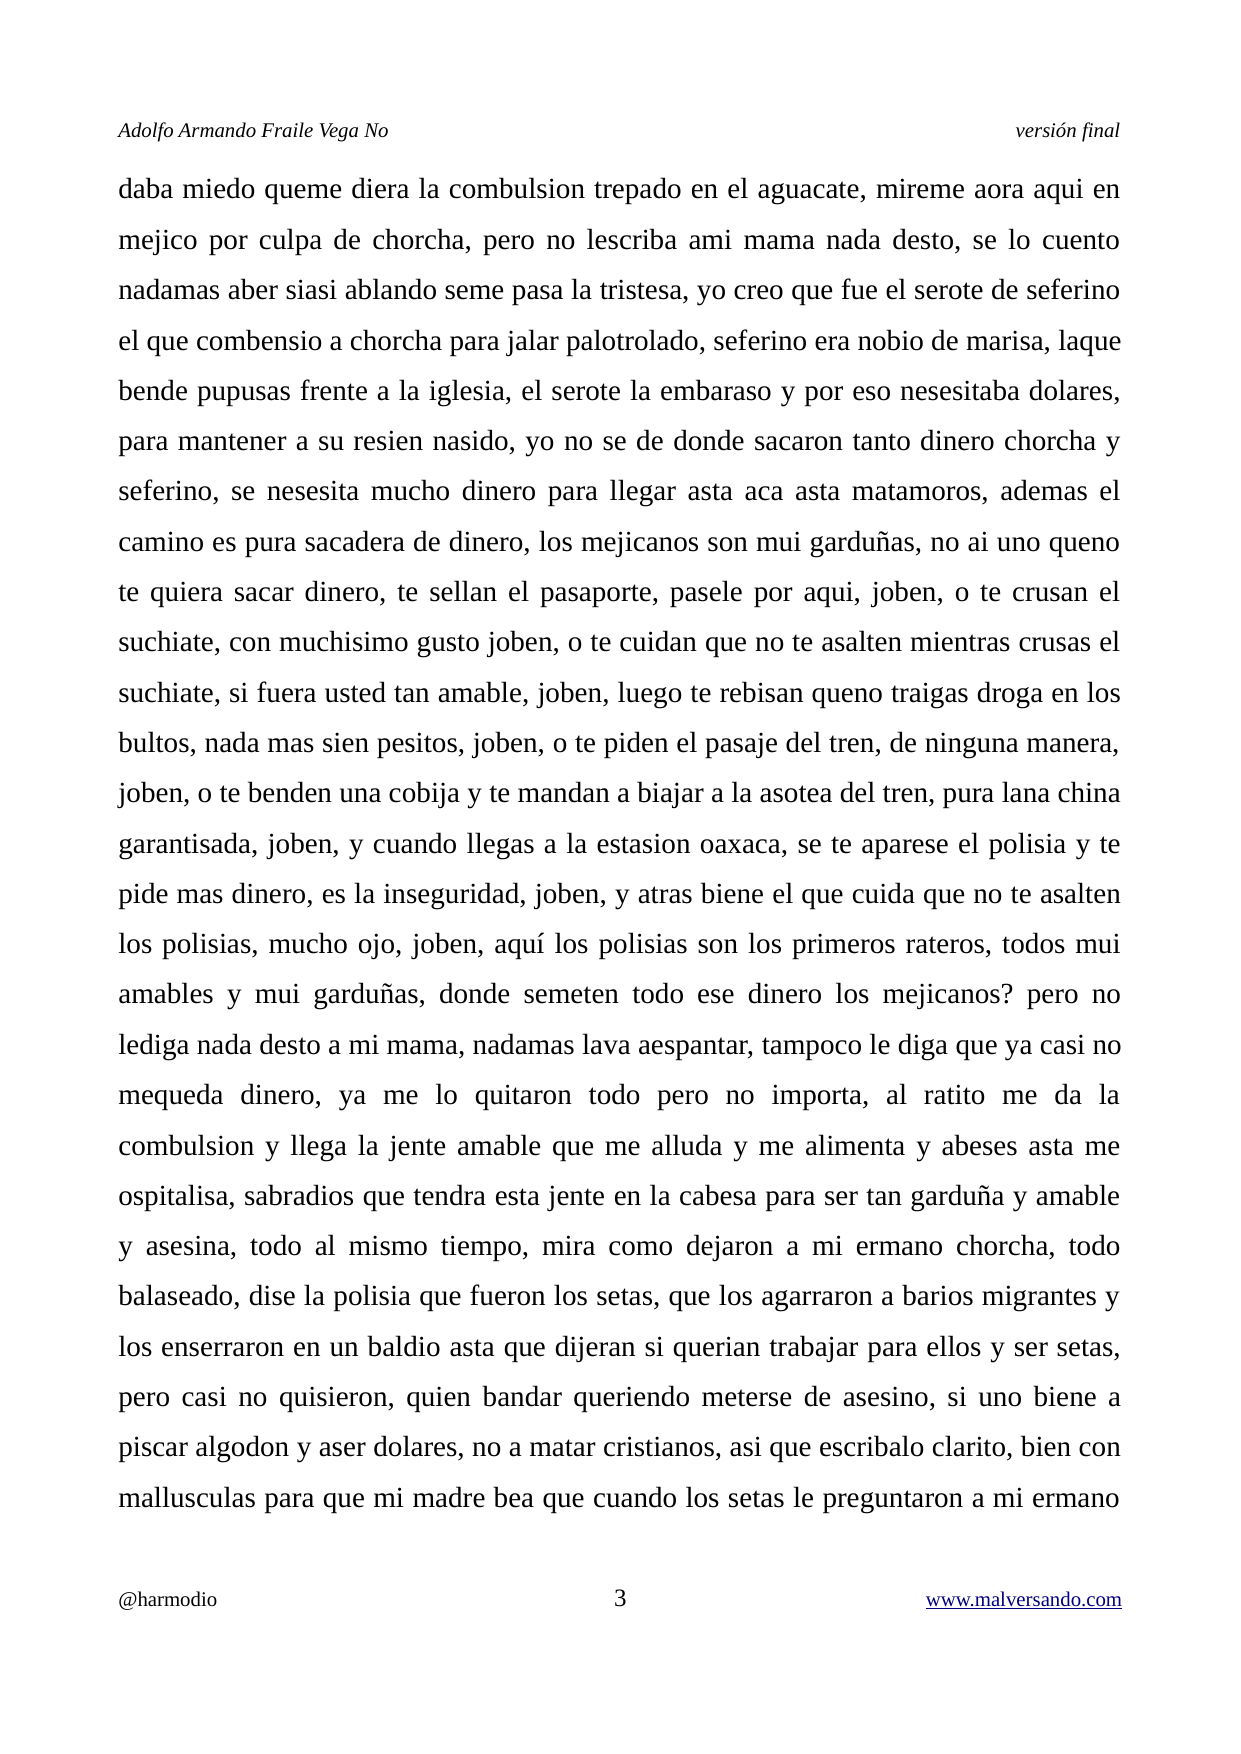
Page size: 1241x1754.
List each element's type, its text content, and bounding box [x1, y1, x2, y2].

text daba miedo queme diera la combulsion trepado en el aguacate, mireme aora aqui en mejico por culpa de chorcha, pero no lescriba ami mama nada desto, se lo cuento nadamas aber siasi ablando seme pasa la tristesa, yo creo que fue el serote de seferino el que combensio a chorcha para jalar palotrolado, seferino era nobio de marisa, laque bende pupusas frente a la iglesia, el serote la embaraso y por eso nesesitaba dolares, para mantener a su resien nasido, yo no se de donde sacaron tanto dinero chorcha y seferino, se nesesita mucho dinero para llegar asta aca asta matamoros, ademas el camino es pura sacadera de dinero, los mejicanos son mui garduñas, no ai uno queno te quiera sacar dinero, te sellan el pasaporte, pasele por aqui, joben, o te crusan el suchiate, con muchisimo gusto joben, o te cuidan que no te asalten mientras crusas el suchiate, si fuera usted tan amable, joben, luego te rebisan queno traigas droga en los bultos, nada mas sien pesitos, joben, o te piden el pasaje del tren, de ninguna manera, joben, o te benden una cobija y te mandan a biajar a la asotea del tren, pura lana china garantisada, joben, y cuando llegas a la estasion oaxaca, se te aparese el polisia y te pide mas dinero, es la inseguridad, joben, y atras biene el que cuida que no te asalten los polisias, mucho ojo, joben, aquí los polisias son los primeros rateros, todos mui amables y mui garduñas, donde semeten todo ese dinero los mejicanos? pero no lediga nada desto a mi mama, nadamas lava aespantar, tampoco le diga que ya casi no mequeda dinero, ya me lo quitaron todo pero no importa, al ratito me da la combulsion y llega la jente amable que me alluda y me alimenta y abeses asta me ospitalisa, sabradios que tendra esta jente en la cabesa para ser tan garduña y amable y asesina, todo al mismo tiempo, mira como dejaron a mi ermano chorcha, todo balaseado, dise la polisia que fueron los setas, que los agarraron a barios migrantes y los enserraron en un baldio asta que dijeran si querian trabajar para ellos y ser setas, pero casi no quisieron, quien bandar queriendo meterse de asesino, si uno biene a piscar algodon y aser dolares, no a matar cristianos, asi que escribalo clarito, bien con mallusculas para que mi madre bea que cuando los setas le preguntaron a mi ermano [118, 172, 1122, 1513]
